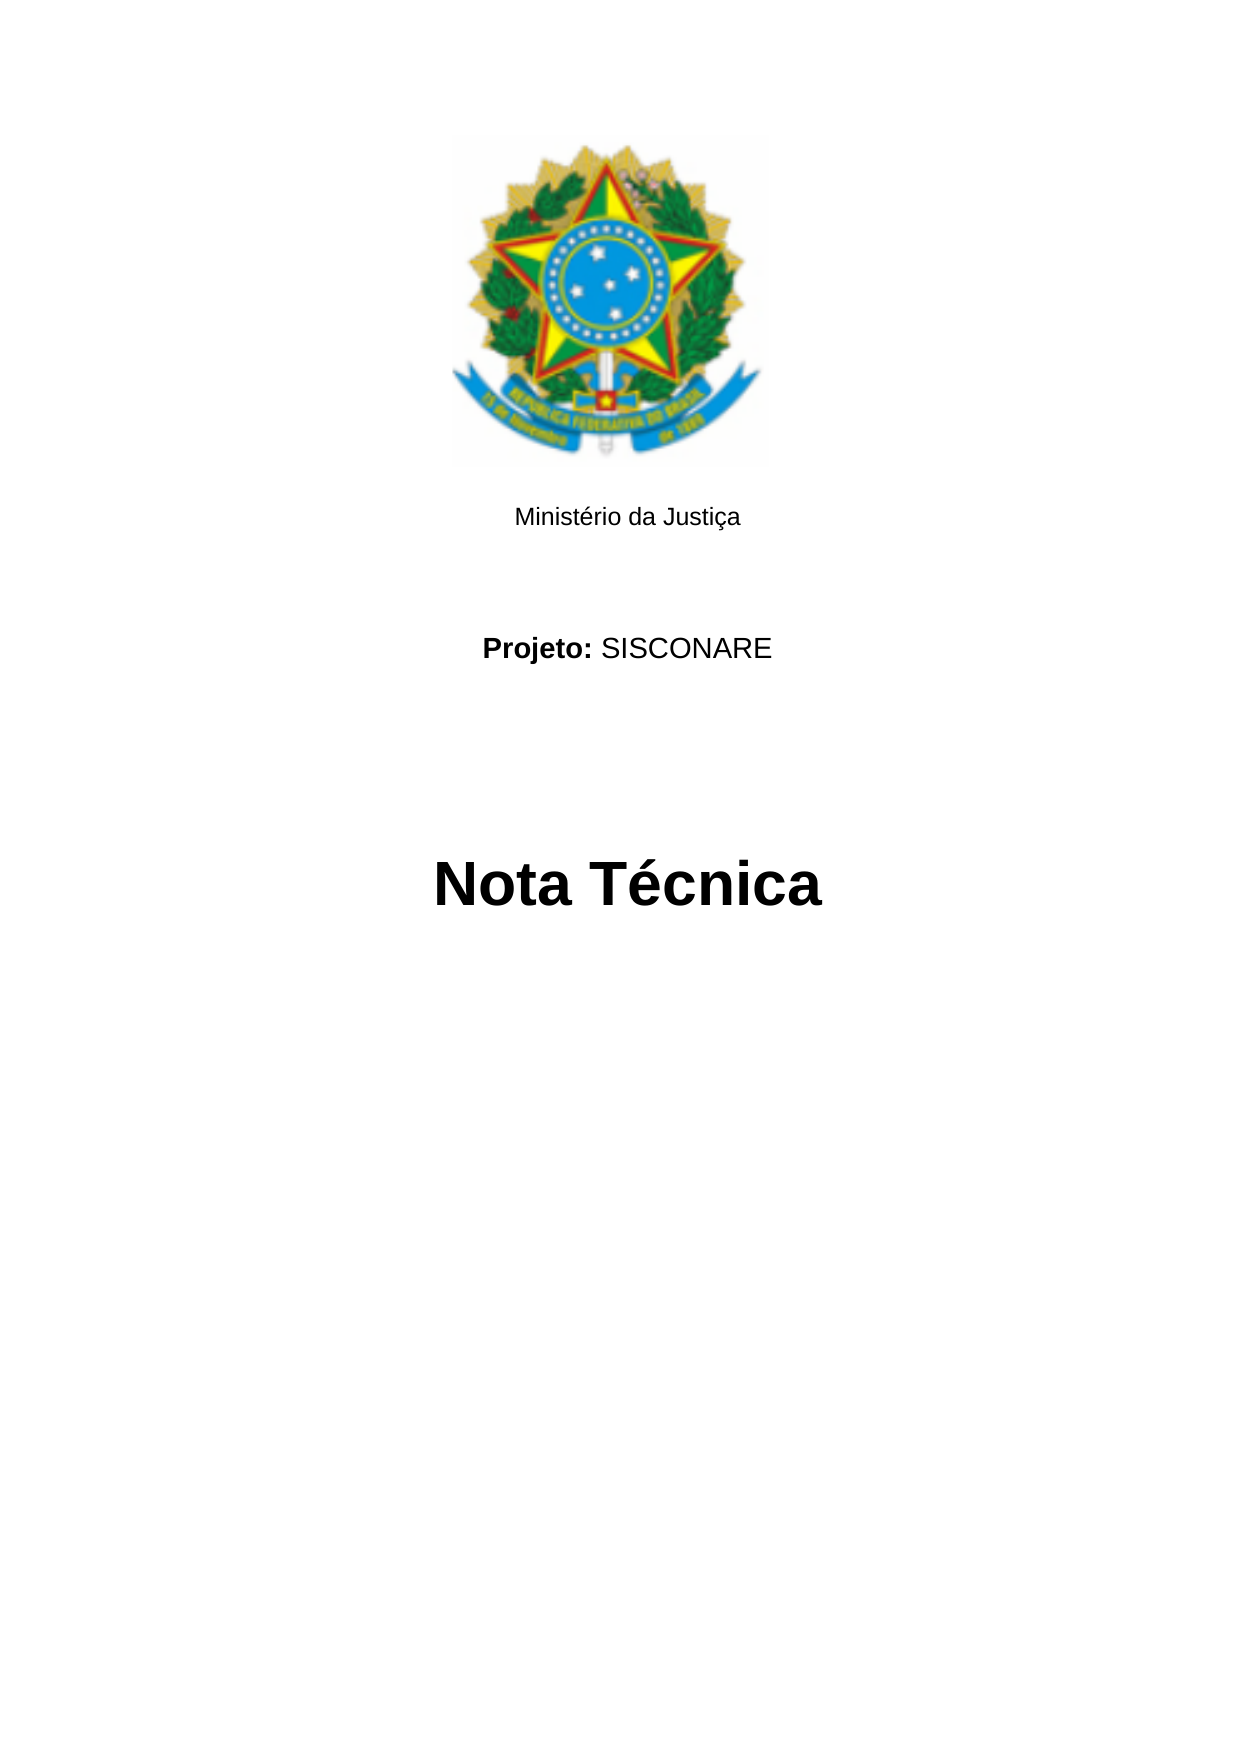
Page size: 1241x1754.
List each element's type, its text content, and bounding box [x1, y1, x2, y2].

text Ministério da Justiça [192, 502, 1063, 531]
picture [446, 134, 794, 479]
text Projeto: SISCONARE [192, 632, 1063, 665]
text Nota Técnica [192, 847, 1063, 919]
